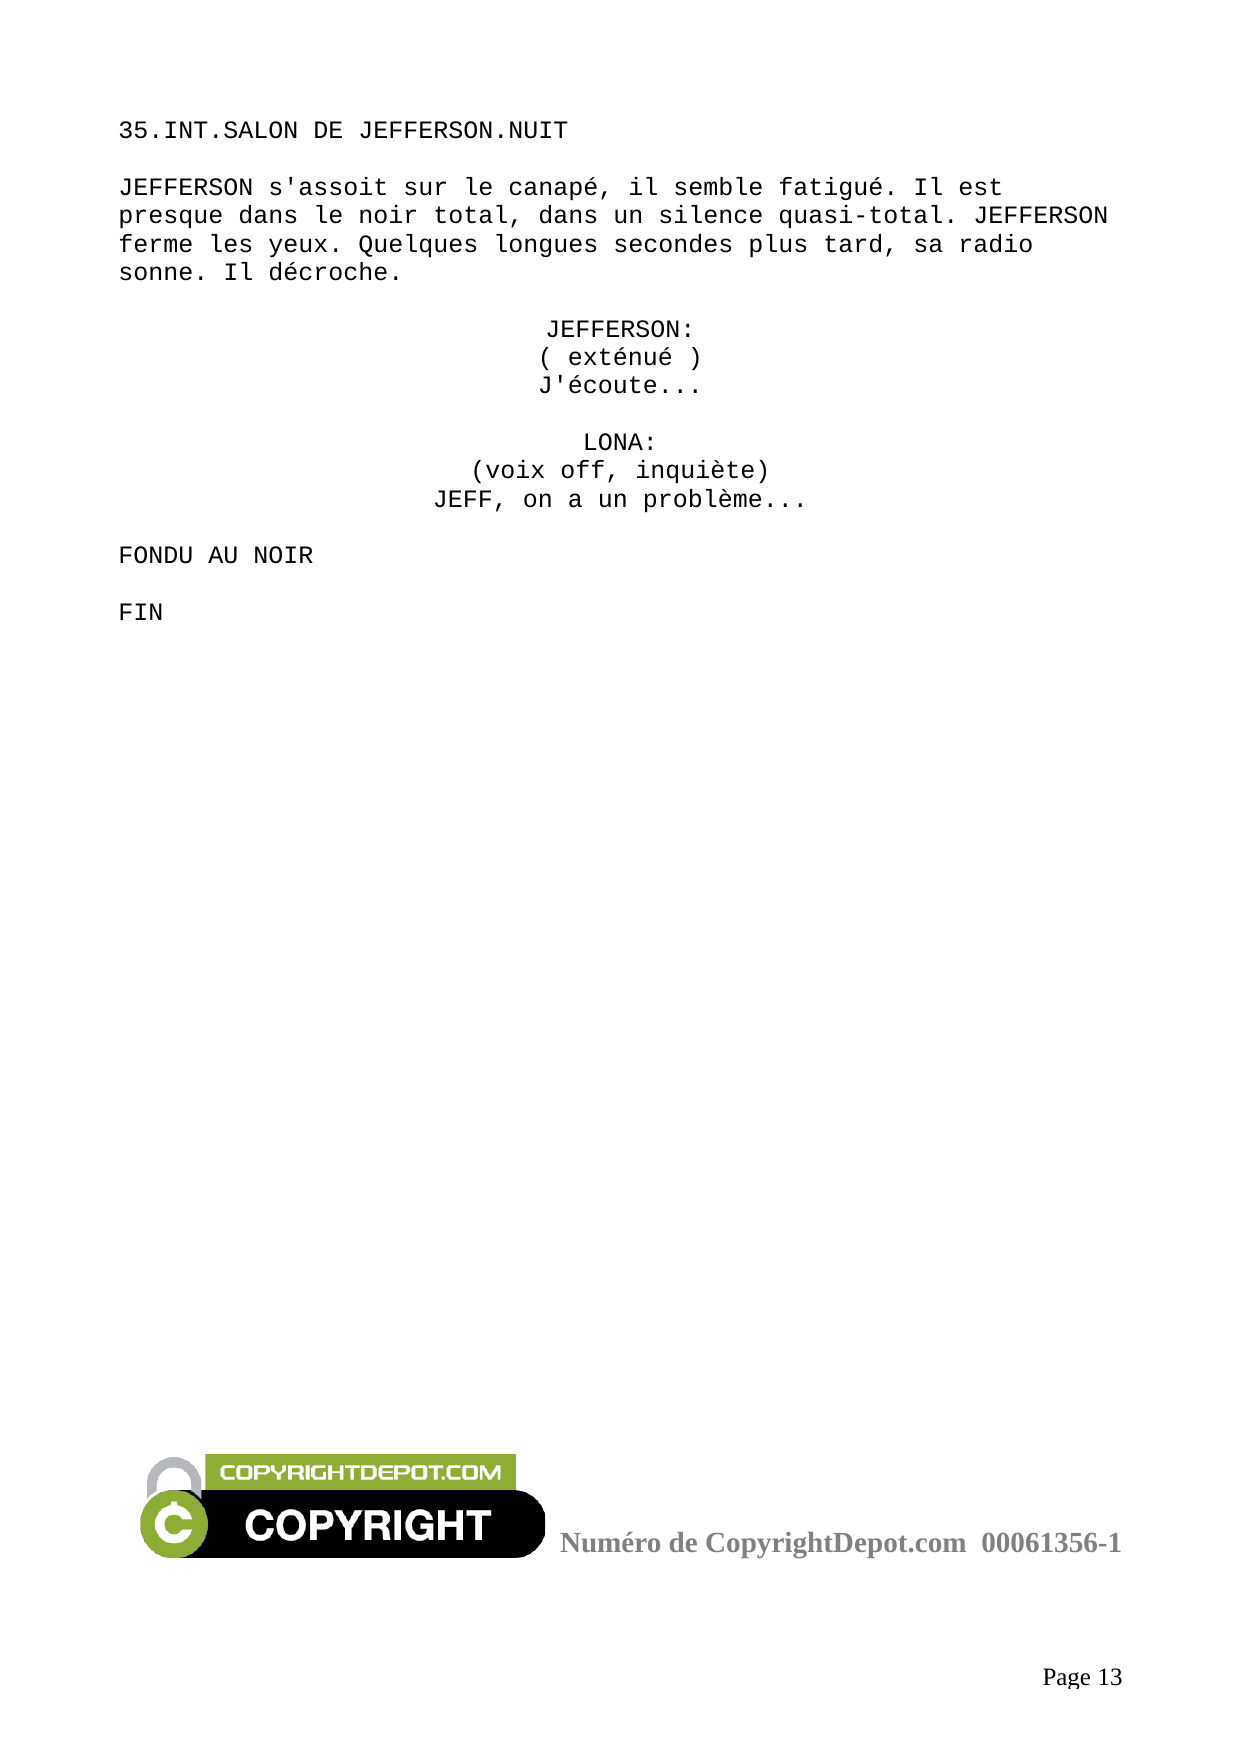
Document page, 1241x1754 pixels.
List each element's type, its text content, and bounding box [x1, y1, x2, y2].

text JEFFERSON s'assoit sur le canapé, il semble fatigué. Il est presque dans le noir total, dans un silence quasi-total. JEFFERSON ferme les yeux. Quelques longues secondes plus tard, sa radio sonne. Il décroche. [118, 175, 1122, 288]
subtitle Numéro de CopyrightDepot.com 00061356-1 [546, 1525, 1122, 1558]
text (voix off, inquiète) [118, 458, 1122, 486]
text JEFF, on a un problème... [118, 486, 1122, 515]
picture [140, 1454, 546, 1558]
text FIN [118, 600, 1122, 628]
text FONDU AU NOIR [118, 543, 1122, 571]
text ( exténué ) [118, 345, 1122, 373]
text 35.INT.SALON DE JEFFERSON.NUIT [118, 118, 1122, 146]
text JEFFERSON: [118, 316, 1122, 345]
text LONA: [118, 430, 1122, 458]
text J'écoute... [118, 373, 1122, 401]
